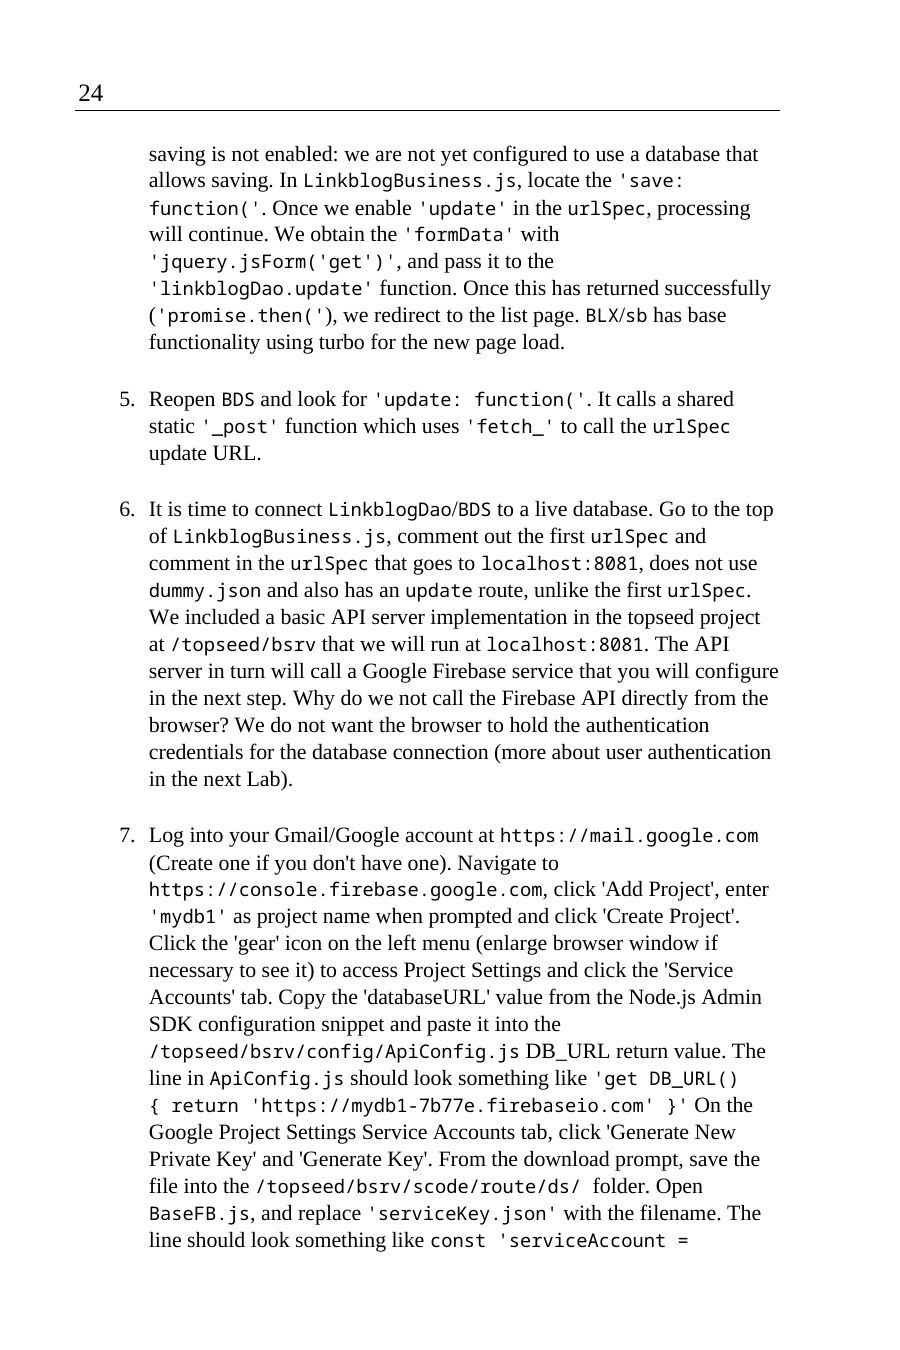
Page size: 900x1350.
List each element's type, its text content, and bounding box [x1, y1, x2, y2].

list saving is not enabled: we are not yet configured to use a database that allows saving. In LinkblogBusiness.js, locate the 'save: function('. Once we enable 'update' in the urlSpec, processing will continue. We obtain the 'formData' with 'jquery.jsForm('get')', and pass it to the 'linkblogDao.update' function. Once this has returned successfully ('promise.then('), we redirect to the list page. BLX/sb has base functionality using turbo for the new page load. [119, 139, 780, 355]
list It is time to connect LinkblogDao/BDS to a live database. Go to the top of LinkblogBusiness.js, comment out the first urlSpec and comment in the urlSpec that goes to localhost:8081, does not use dummy.json and also has an update route, unlike the first urlSpec. We included a basic API server implementation in the topseed project at /topseed/bsrv that we will run at localhost:8081. The API server in turn will call a Google Firebase service that you will configure in the next step. Why do we not call the Firebase API directly from the browser? We do not want the browser to hold the authentication credentials for the database connection (more about user authentication in the next Lab). [119, 495, 780, 792]
list Log into your Gmail/Google account at https://mail.google.com (Create one if you don't have one). Navigate to https://console.firebase.google.com, click 'Add Project', enter 'mydb1' as project name when prompted and click 'Create Project'. Click the 'gear' icon on the left menu (enlarge browser window if necessary to see it) to access Project Settings and click the 'Service Accounts' tab. Copy the 'databaseURL' value from the Node.js Admin SDK configuration snippet and paste it into the /topseed/bsrv/config/ApiConfig.js DB_URL return value. The line in ApiConfig.js should look something like 'get DB_URL() { return 'https://mydb1-7b77e.firebaseio.com' }' On the Google Project Settings Service Accounts tab, click 'Generate New Private Key' and 'Generate Key'. From the download prompt, save the file into the /topseed/bsrv/scode/route/ds/ folder. Open BaseFB.js, and replace 'serviceKey.json' with the filename. The line should look something like const 'serviceAccount = [119, 821, 780, 1253]
list Reopen BDS and look for 'update: function('. It calls a shared static '_post' function which uses 'fetch_' to call the urlSpec update URL. [119, 385, 780, 466]
